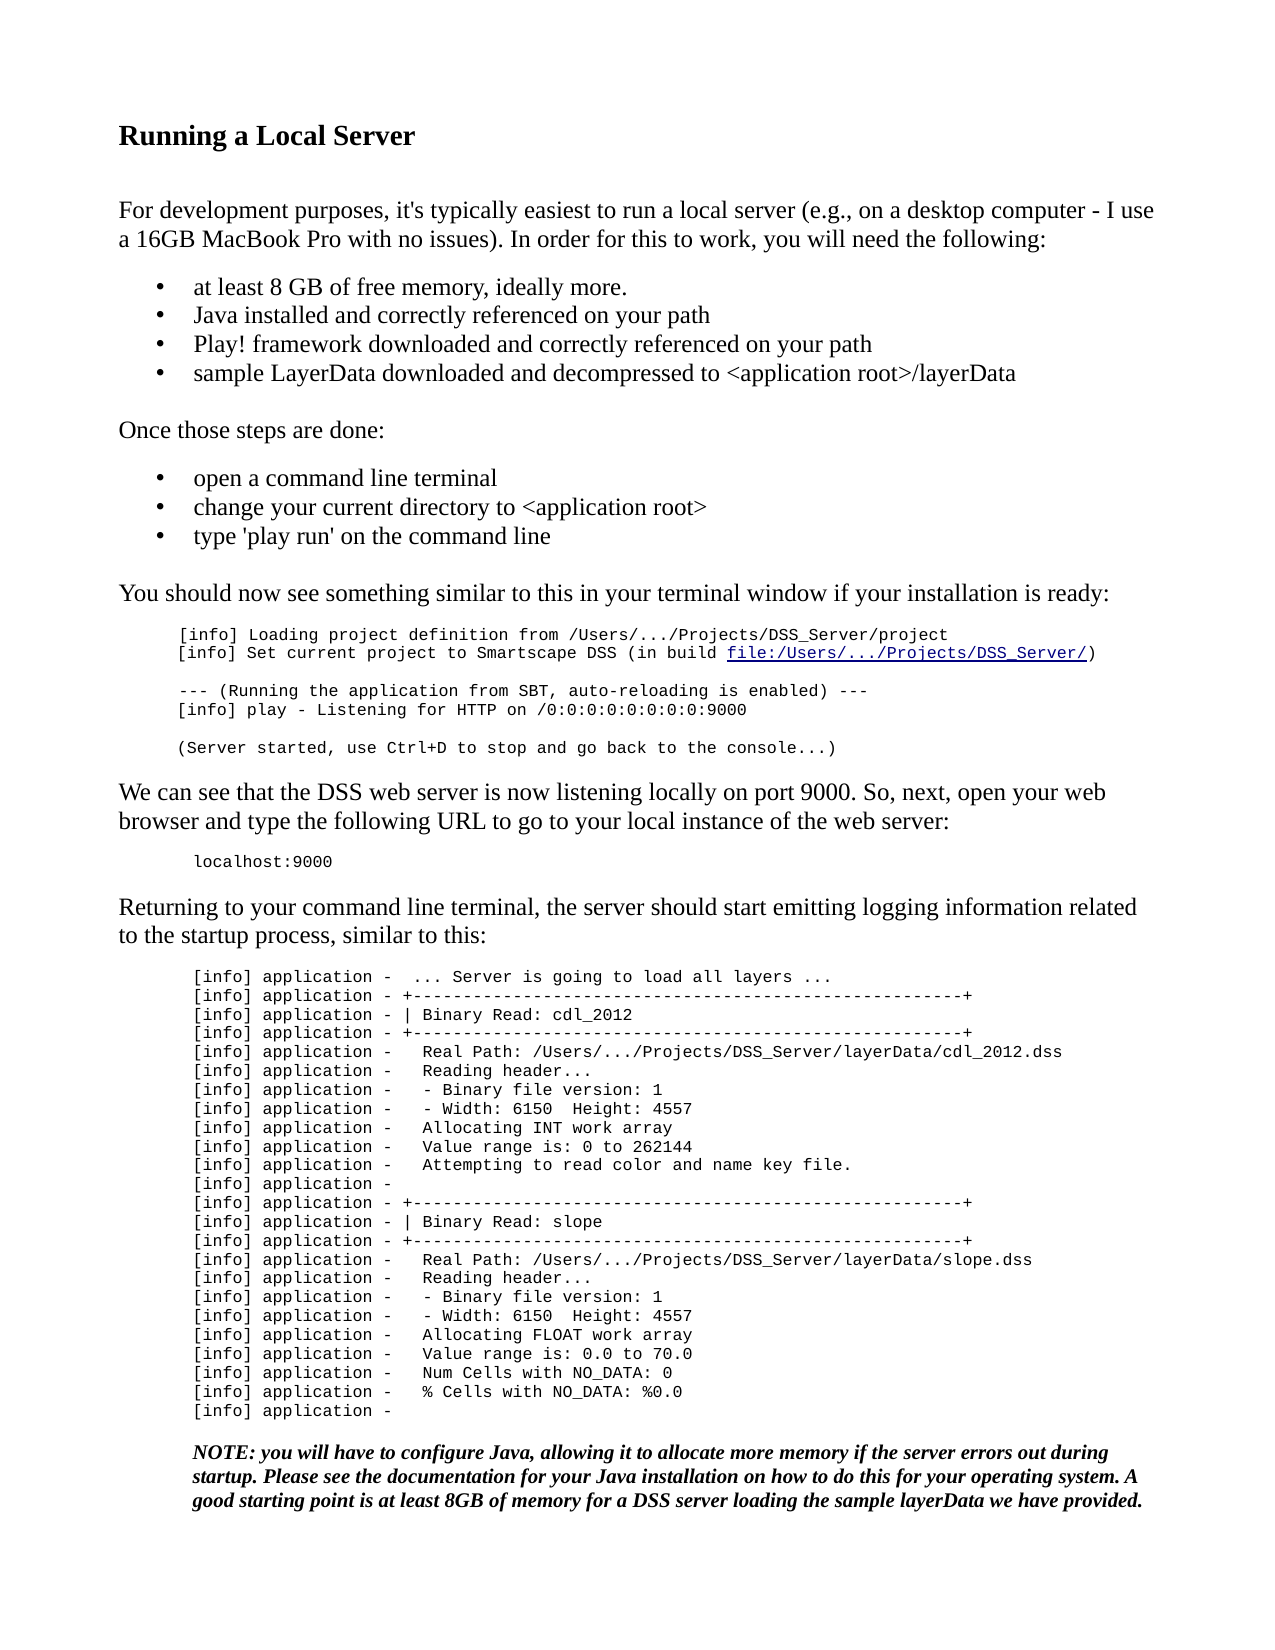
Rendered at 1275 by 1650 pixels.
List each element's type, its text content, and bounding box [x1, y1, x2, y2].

list at least 8 GB of free memory, ideally more. [156, 272, 1157, 300]
text NOTE: you will have to configure Java, allowing it to allocate more memory if the server errors out during startup. Please see the documentation for your Java installation on how to do this for your operating system. A good starting point is at least 8GB of memory for a DSS server loading the sample layerData we have provided. [192, 1440, 1157, 1512]
list type 'play run' on the command line [156, 521, 1157, 549]
text For development purposes, it's typically easiest to run a local server (e.g., on a desktop computer - I use a 16GB MacBook Pro with no issues). In order for this to work, you will need the following: [118, 195, 1157, 252]
text [info] application - | Binary Read: cdl_2012 [192, 1006, 1157, 1025]
text [info] application - Reading header... [192, 1063, 1157, 1082]
list open a command line terminal [156, 463, 1157, 492]
text [info] application - +-------------------------------------------------------+ [192, 1195, 1157, 1213]
text (Server started, use Ctrl+D to stop and go back to the console...) [118, 739, 1157, 758]
text [info] application - Value range is: 0.0 to 70.0 [192, 1346, 1157, 1364]
text [info] application - Attempting to read color and name key file. [192, 1157, 1157, 1176]
text [info] Loading project definition from /Users/.../Projects/DSS_Server/project [118, 626, 1157, 645]
list change your current directory to <application root> [156, 492, 1157, 521]
list sample LayerData downloaded and decompressed to <application root>/layerData [156, 358, 1157, 387]
text We can see that the DSS web server is now listening locally on port 9000. So, next, open your web browser and type the following URL to go to your local instance of the web server: [118, 777, 1157, 835]
text [info] application - +-------------------------------------------------------+ [192, 1025, 1157, 1044]
text Returning to your command line terminal, the server should start emitting logging information related to the startup process, similar to this: [118, 892, 1157, 949]
text Once those steps are done: [118, 415, 1157, 444]
text [info] application - Allocating INT work array [192, 1119, 1157, 1138]
text --- (Running the application from SBT, auto-reloading is enabled) --- [118, 683, 1157, 702]
text [info] Set current project to Smartscape DSS (in build file:/Users/.../Projects/DSS_Server/) [118, 645, 1157, 664]
text Running a Local Server [118, 118, 1157, 152]
list Java installed and correctly referenced on your path [156, 300, 1157, 329]
text [info] application - Reading header... [192, 1270, 1157, 1289]
text [info] application - +-------------------------------------------------------+ [192, 987, 1157, 1006]
text [info] application - % Cells with NO_DATA: %0.0 [192, 1383, 1157, 1402]
text [info] application - Allocating FLOAT work array [192, 1327, 1157, 1346]
text [info] application - - Width: 6150 Height: 4557 [192, 1100, 1157, 1119]
text [info] application - Real Path: /Users/.../Projects/DSS_Server/layerData/slope.dss [192, 1251, 1157, 1270]
text [info] application - Value range is: 0 to 262144 [192, 1138, 1157, 1157]
list Play! framework downloaded and correctly referenced on your path [156, 329, 1157, 358]
text [info] play - Listening for HTTP on /0:0:0:0:0:0:0:0:9000 [118, 702, 1157, 721]
text [info] application - ... Server is going to load all layers ... [192, 968, 1157, 987]
text [info] application - - Binary file version: 1 [192, 1082, 1157, 1100]
text [info] application - - Width: 6150 Height: 4557 [192, 1308, 1157, 1327]
text [info] application - [192, 1402, 1157, 1421]
text [info] application - Real Path: /Users/.../Projects/DSS_Server/layerData/cdl_2012.dss [192, 1044, 1157, 1063]
text [info] application - [192, 1176, 1157, 1195]
text [info] application - Num Cells with NO_DATA: 0 [192, 1364, 1157, 1383]
text [info] application - | Binary Read: slope [192, 1213, 1157, 1232]
text You should now see something similar to this in your terminal window if your installation is ready: [118, 578, 1157, 607]
text localhost:9000 [118, 854, 1157, 873]
text [info] application - - Binary file version: 1 [192, 1289, 1157, 1308]
text [info] application - +-------------------------------------------------------+ [192, 1232, 1157, 1251]
